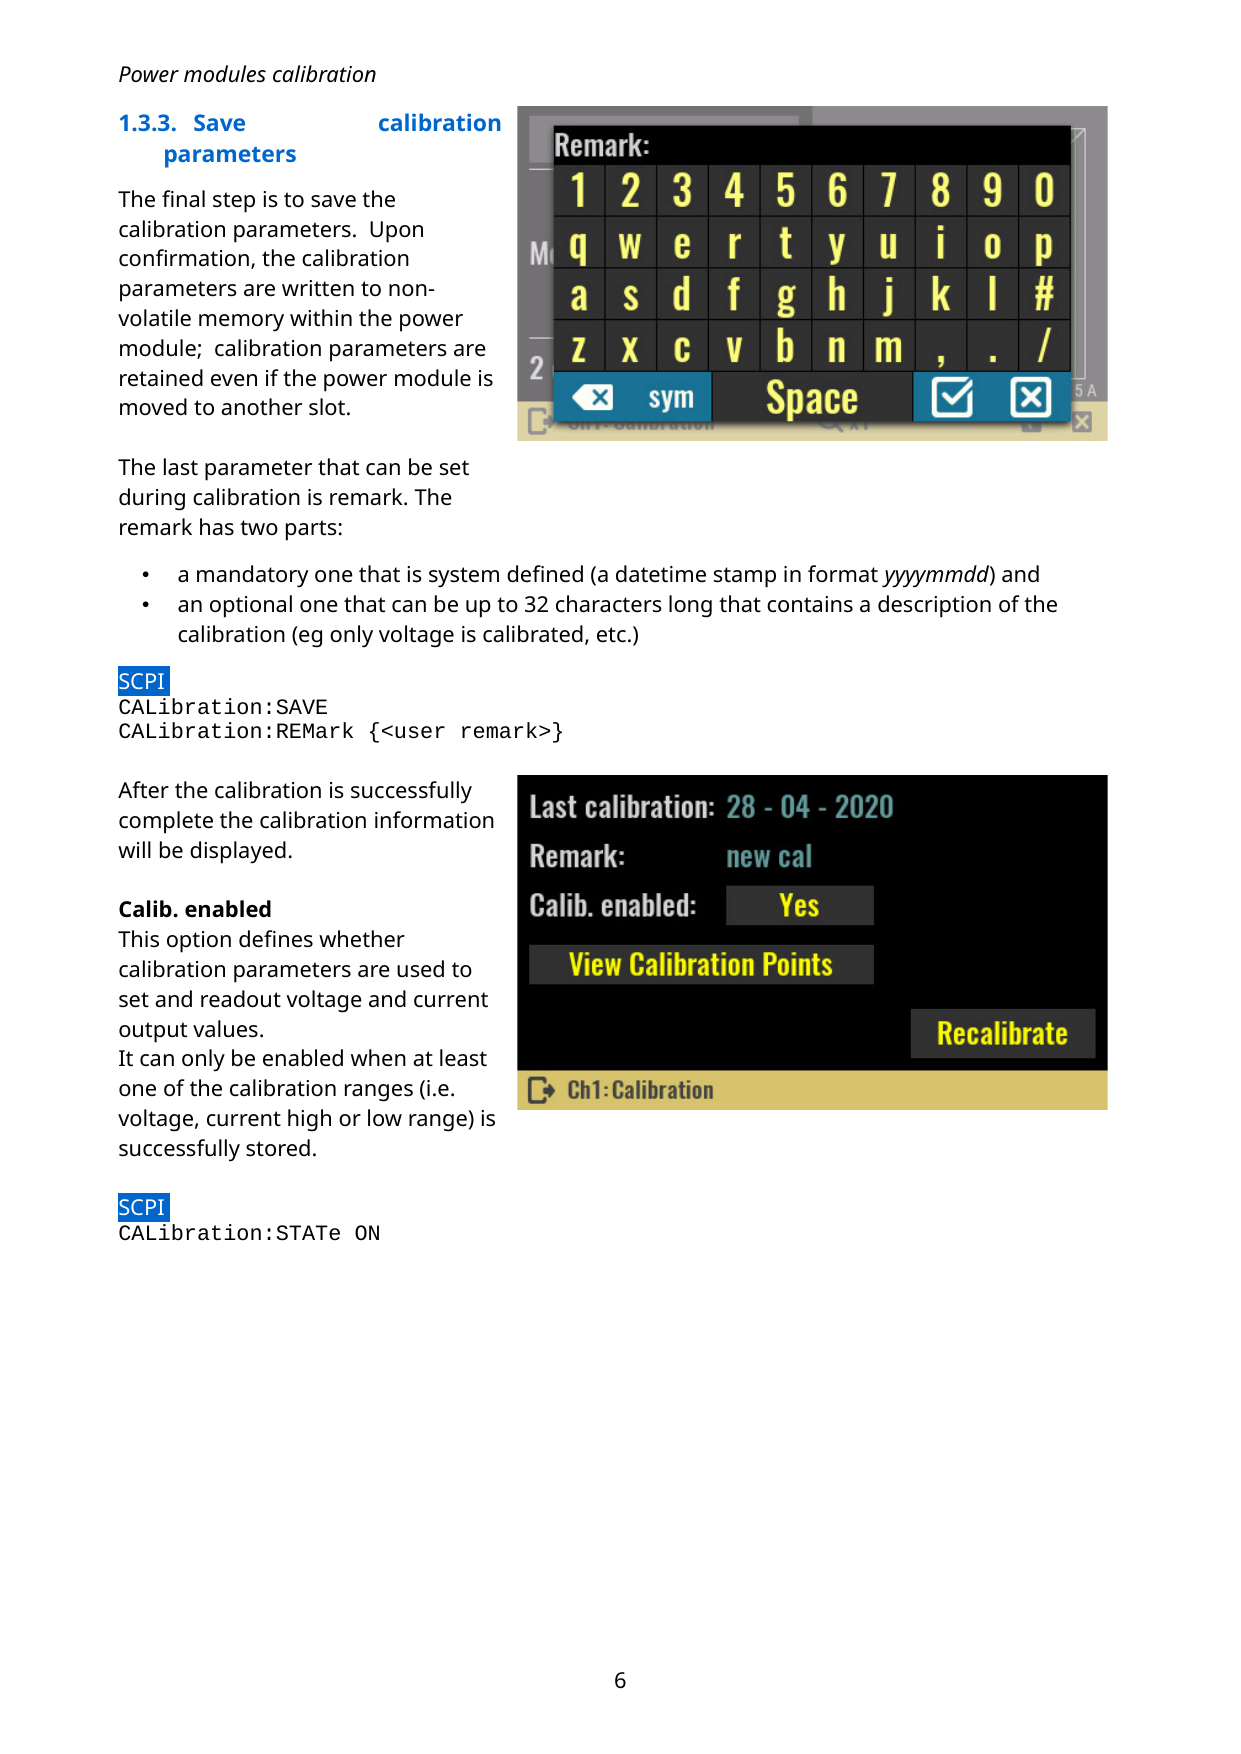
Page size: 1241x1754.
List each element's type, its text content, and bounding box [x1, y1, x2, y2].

table_header After the calibration is successfully complete the calibration information will be displayed. Calib. enabled This option defines whether calibration parameters are used to set and readout voltage and current output values. It can only be enabled when at least one of the calibration ranges (i.e. voltage, current high or low range) is successfully stored. SCPI CALibration:STATe ON [118, 775, 502, 1247]
table_header [502, 107, 1123, 541]
picture [517, 106, 1108, 441]
table_header Save calibration parameters The final step is to save the calibration parameters. Upon confirmation, the calibration parameters are written to non-volatile memory within the power module; calibration parameters are retained even if the power module is moved to another slot. The last parameter that can be set during calibration is remark. The remark has two parts: [118, 107, 502, 541]
table_header [502, 775, 1123, 1247]
picture [517, 775, 1108, 1110]
table_cell a mandatory one that is system defined (a datetime stamp in format yyyymmdd) and an optional one that can be up to 32 characters long that contains a description of the calibration (eg only voltage is calibrated, etc.) SCPI CALibration:SAVE CALibration:REMark {<user remark>} [118, 541, 1123, 746]
